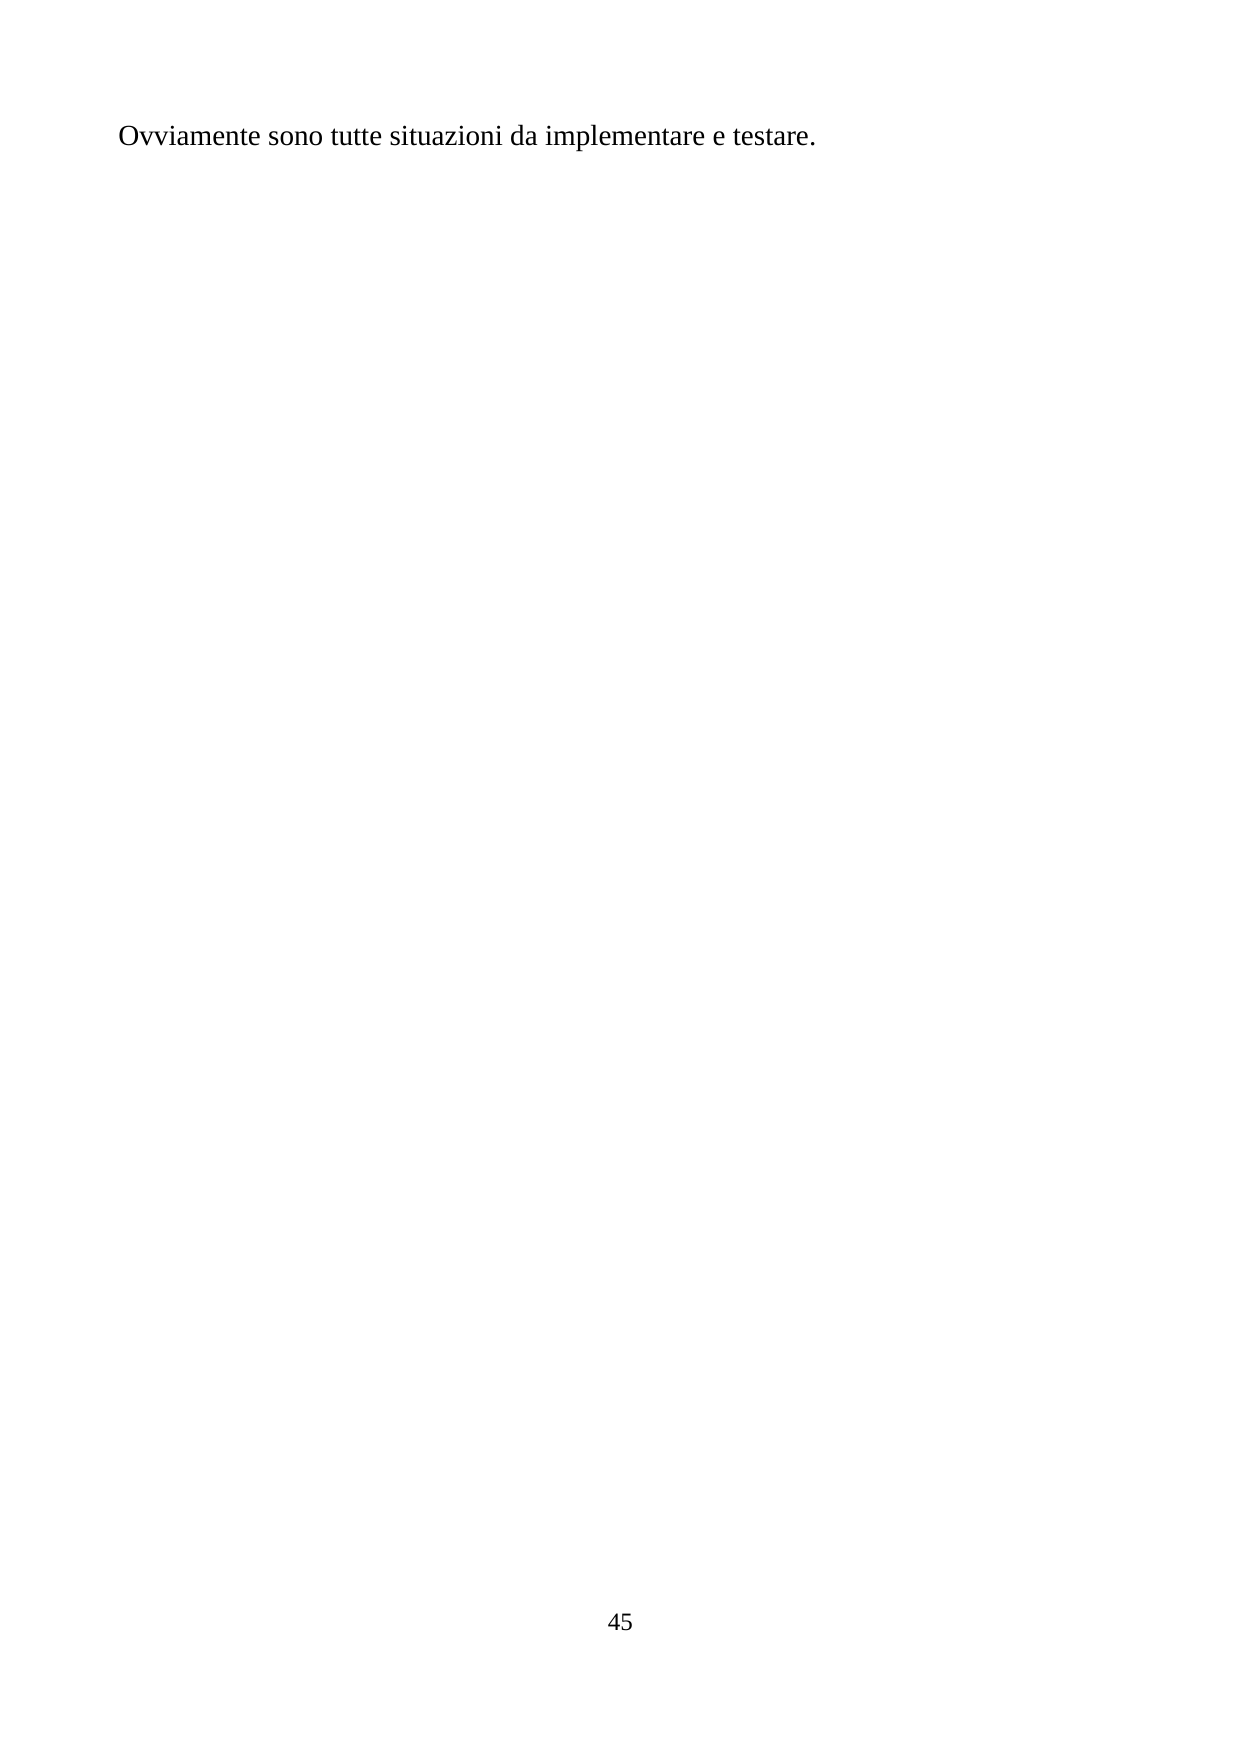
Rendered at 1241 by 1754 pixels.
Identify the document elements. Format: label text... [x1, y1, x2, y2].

text Ovviamente sono tutte situazioni da implementare e testare. [118, 118, 1122, 152]
